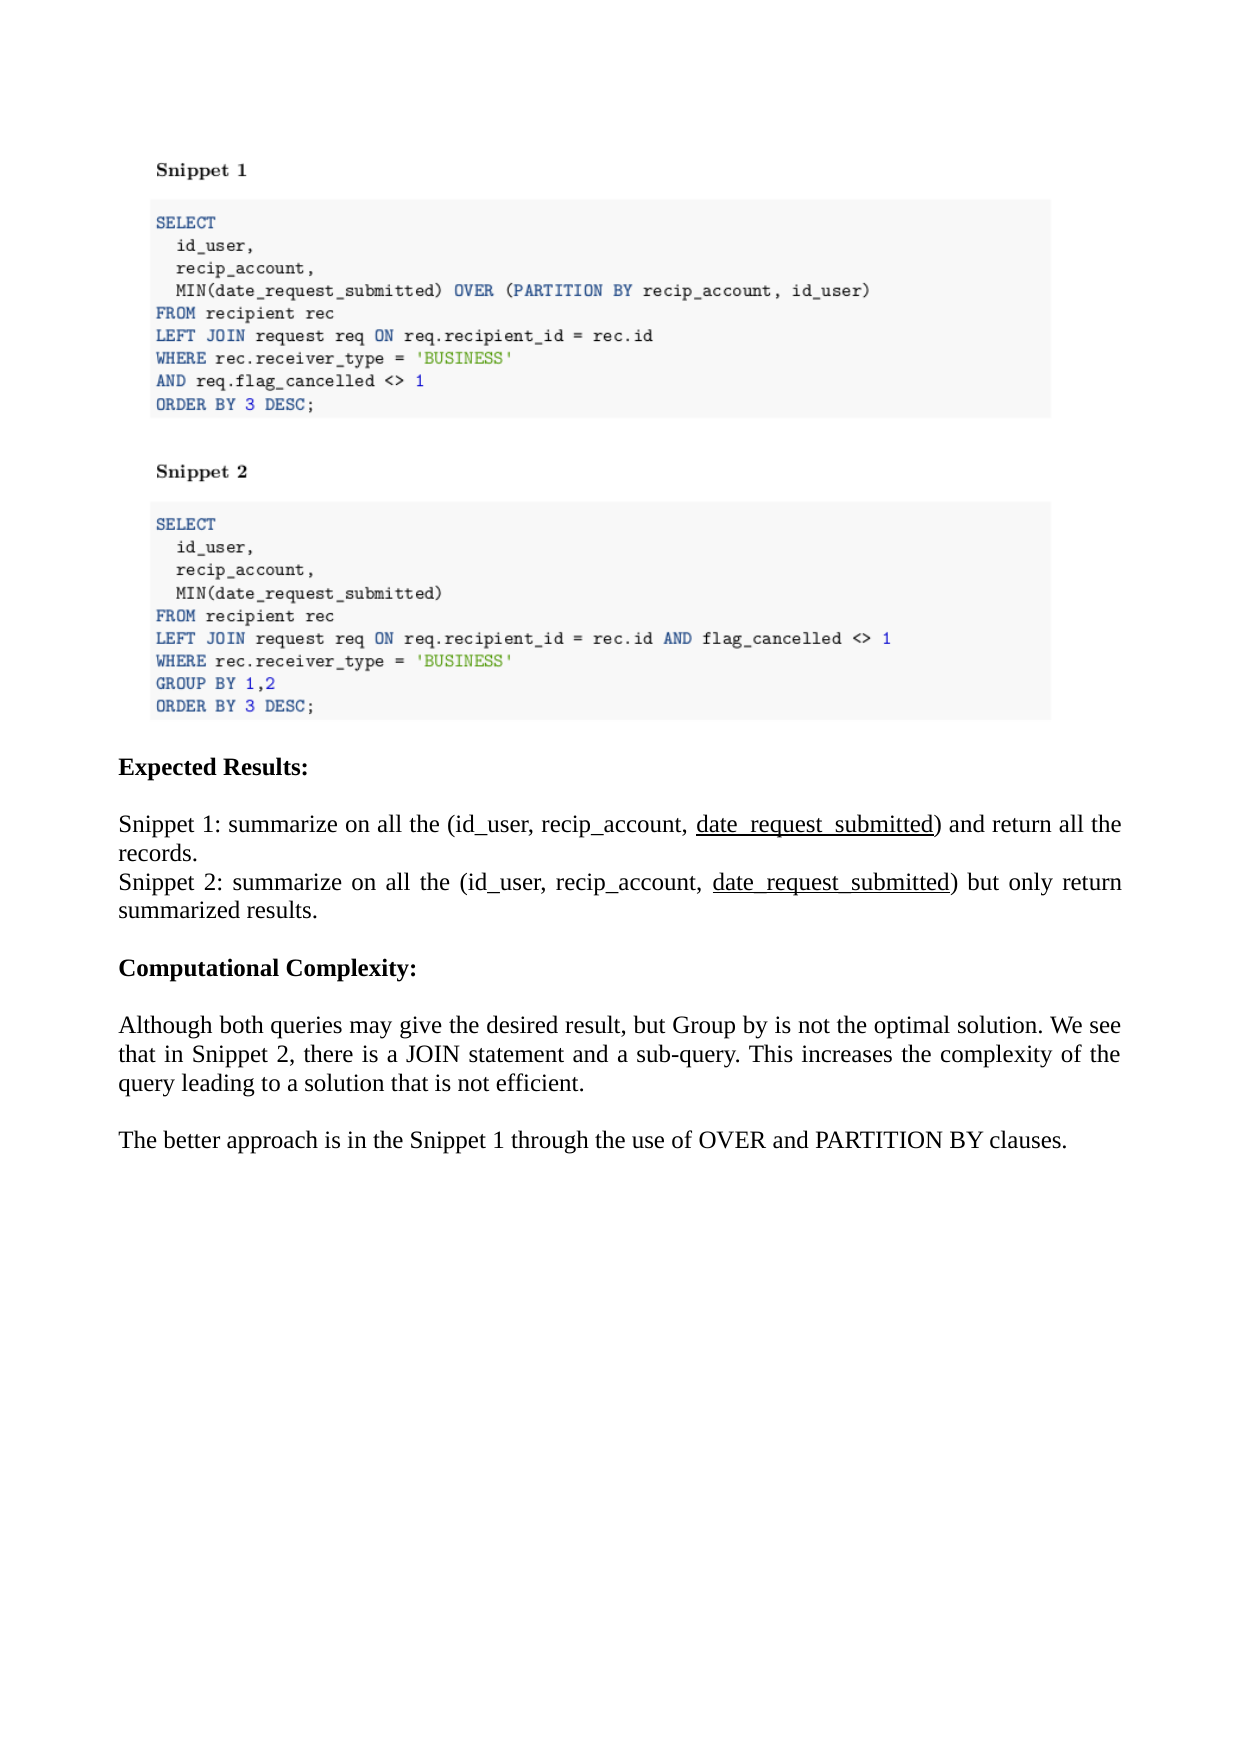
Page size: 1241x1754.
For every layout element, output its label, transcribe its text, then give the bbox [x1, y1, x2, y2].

text Expected Results: [118, 752, 1122, 780]
text Computational Complexity: [118, 953, 1122, 982]
text The better approach is in the Snippet 1 through the use of OVER and PARTITION BY clauses. [118, 1125, 1122, 1154]
text Snippet 2: summarize on all the (id_user, recip_account, date_request_submitted) but only return summarized results. [118, 867, 1122, 924]
text Snippet 1: summarize on all the (id_user, recip_account, date_request_submitted) and return all the records. [118, 809, 1122, 867]
text Although both queries may give the desired result, but Group by is not the optimal solution. We see that in Snippet 2, there is a JOIN statement and a sub-query. This increases the complexity of the query leading to a solution that is not efficient. [118, 1010, 1122, 1097]
